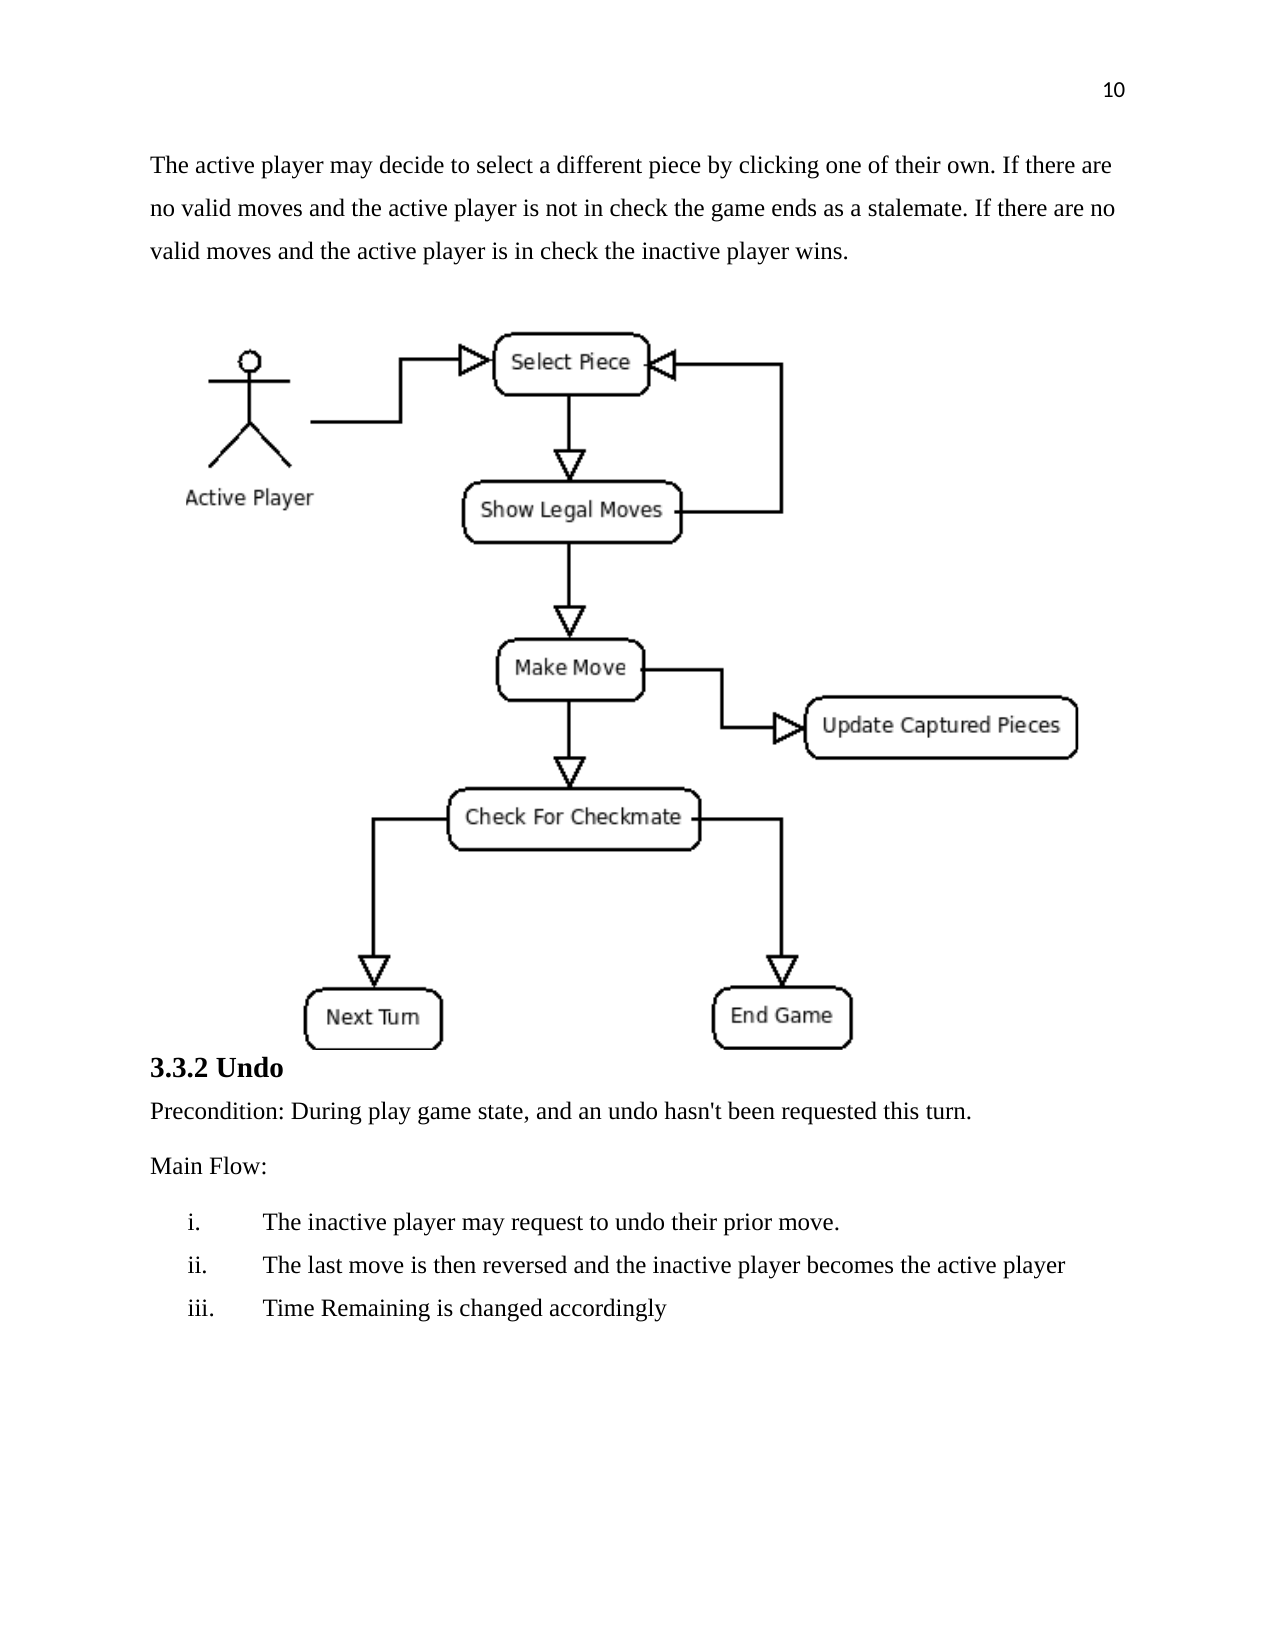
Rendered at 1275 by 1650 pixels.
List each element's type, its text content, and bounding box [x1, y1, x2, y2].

text The active player may decide to select a different piece by clicking one of their own. If there are no valid moves and the active player is not in check the game ends as a stalemate. If there are no valid moves and the active player is in check the inactive player wins. [150, 150, 1125, 265]
list The last move is then reversed and the inactive player becomes the active player [187, 1250, 1125, 1279]
text Precondition: During play game state, and an undo hasn't been requested this turn. [150, 1096, 1125, 1124]
text 3.3.2 Undo [150, 430, 1125, 1083]
text Main Flow: [150, 1151, 1125, 1180]
list The inactive player may request to undo their prior move. [187, 1207, 1125, 1236]
list Time Remaining is changed accordingly [187, 1293, 1125, 1322]
